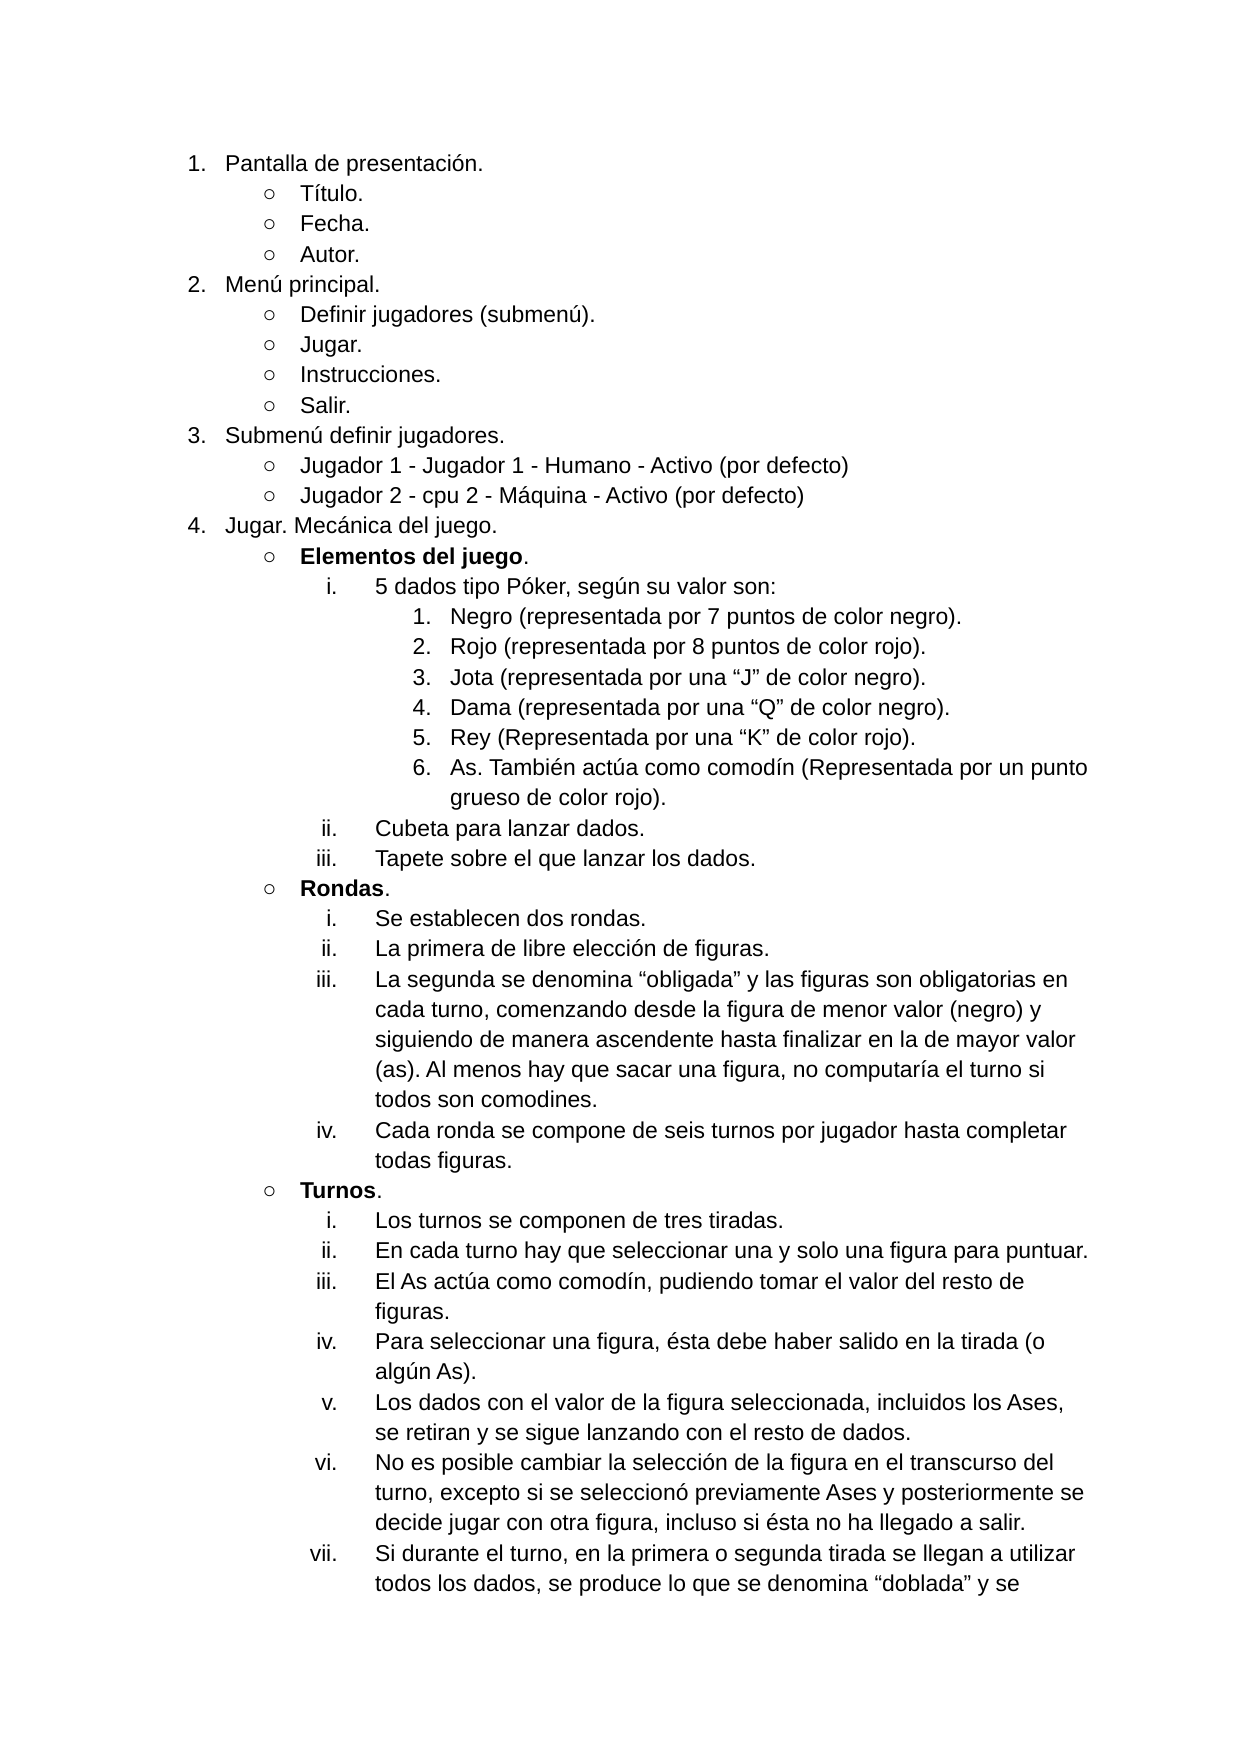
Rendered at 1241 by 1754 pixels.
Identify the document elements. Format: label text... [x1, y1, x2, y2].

list Instrucciones. [262, 361, 1090, 388]
list Rojo (representada por 8 puntos de color rojo). [412, 633, 1090, 660]
list Jugador 1 - Jugador 1 - Humano - Activo (por defecto) [262, 452, 1090, 478]
list Si durante el turno, en la primera o segunda tirada se llegan a utilizar todos los dados, se produce lo que se denomina “doblada” y se [337, 1539, 1090, 1596]
list Autor. [262, 241, 1090, 267]
list Rey (Representada por una “K” de color rojo). [412, 724, 1090, 750]
list As. También actúa como comodín (Representada por un punto grueso de color rojo). [412, 754, 1090, 811]
list La segunda se denomina “obligada” y las figuras son obligatorias en cada turno, comenzando desde la figura de menor valor (negro) y siguiendo de manera ascendente hasta finalizar en la de mayor valor (as). Al menos hay que sacar una figura, no computaría el turno si todos son comodines. [337, 966, 1090, 1113]
list Rondas. [262, 875, 1090, 901]
list Pantalla de presentación. [187, 150, 1090, 176]
list En cada turno hay que seleccionar una y solo una figura para puntuar. [337, 1237, 1090, 1264]
list Para seleccionar una figura, ésta debe haber salido en la tirada (o algún As). [337, 1328, 1090, 1385]
list Jugar. Mecánica del juego. [187, 512, 1090, 539]
list No es posible cambiar la selección de la figura en el transcurso del turno, excepto si se seleccionó previamente Ases y posteriormente se decide jugar con otra figura, incluso si ésta no ha llegado a salir. [337, 1449, 1090, 1536]
list Turnos. [262, 1177, 1090, 1203]
list Dama (representada por una “Q” de color negro). [412, 694, 1090, 720]
list Negro (representada por 7 puntos de color negro). [412, 603, 1090, 629]
list Cubeta para lanzar dados. [337, 814, 1090, 841]
list Salir. [262, 392, 1090, 418]
list Fecha. [262, 210, 1090, 237]
list Submenú definir jugadores. [187, 422, 1090, 448]
list Título. [262, 180, 1090, 207]
list Los turnos se componen de tres tiradas. [337, 1207, 1090, 1234]
list La primera de libre elección de figuras. [337, 935, 1090, 962]
list Menú principal. [187, 271, 1090, 297]
list Cada ronda se compone de seis turnos por jugador hasta completar todas figuras. [337, 1117, 1090, 1173]
list Tapete sobre el que lanzar los dados. [337, 845, 1090, 871]
list Los dados con el valor de la figura seleccionada, incluidos los Ases, se retiran y se sigue lanzando con el resto de dados. [337, 1388, 1090, 1445]
list Jota (representada por una “J” de color negro). [412, 663, 1090, 690]
list Elementos del juego. [262, 543, 1090, 569]
list El As actúa como comodín, pudiendo tomar el valor del resto de figuras. [337, 1268, 1090, 1324]
list Jugar. [262, 331, 1090, 358]
list Se establecen dos rondas. [337, 905, 1090, 932]
list 5 dados tipo Póker, según su valor son: [337, 573, 1090, 599]
list Jugador 2 - cpu 2 - Máquina - Activo (por defecto) [262, 482, 1090, 509]
list Definir jugadores (submenú). [262, 301, 1090, 327]
